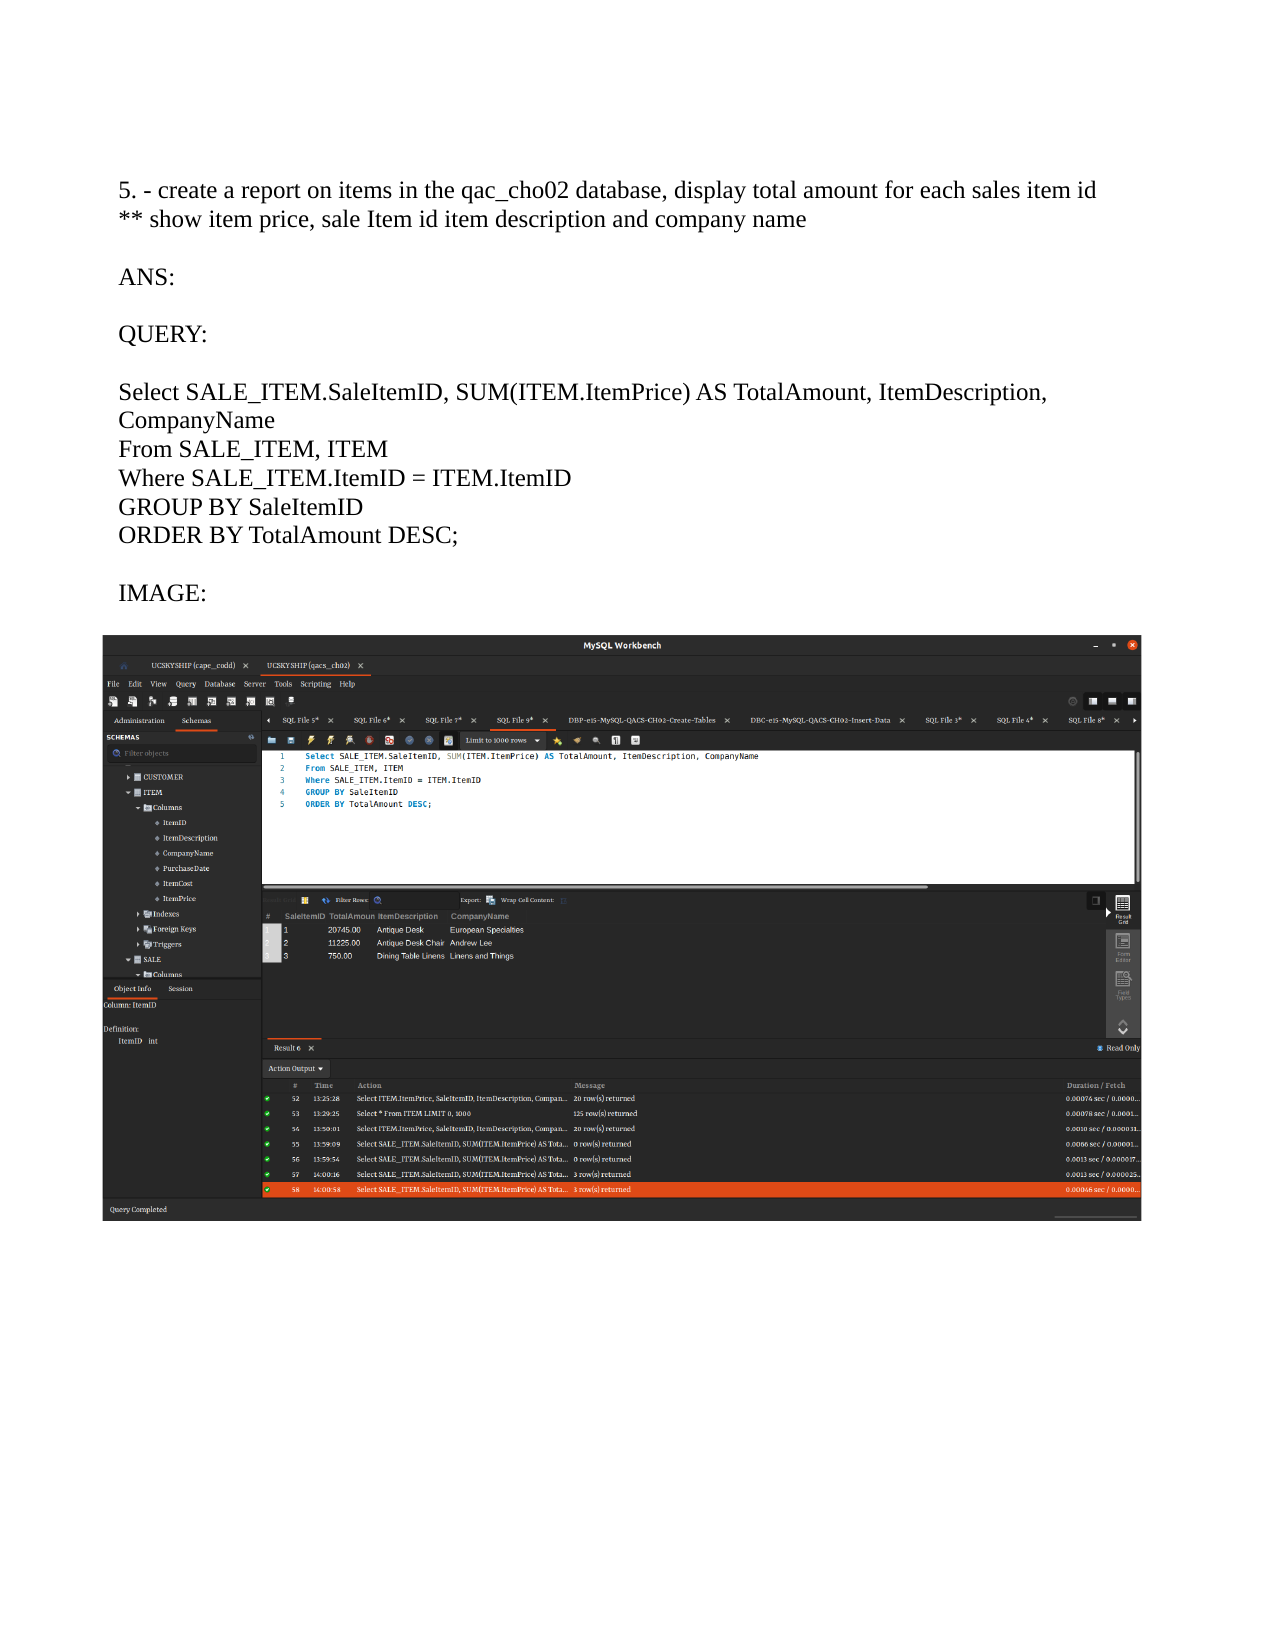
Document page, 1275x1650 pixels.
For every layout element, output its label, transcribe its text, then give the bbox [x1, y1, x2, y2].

text ANS: [118, 262, 1157, 291]
text From SALE_ITEM, ITEM [118, 434, 1157, 463]
text ** show item price, sale Item id item description and company name [118, 204, 1157, 233]
text QUERY: [118, 319, 1157, 348]
picture [102, 635, 1142, 1221]
text GROUP BY SaleItemID [118, 492, 1157, 521]
text IMAGE: [118, 578, 1157, 607]
text 5. - create a report on items in the qac_cho02 database, display total amount for each sales item id [118, 176, 1157, 204]
text ORDER BY TotalAmount DESC; [118, 521, 1157, 549]
text Select SALE_ITEM.SaleItemID, SUM(ITEM.ItemPrice) AS TotalAmount, ItemDescription, CompanyName [118, 377, 1157, 434]
text Where SALE_ITEM.ItemID = ITEM.ItemID [118, 463, 1157, 492]
